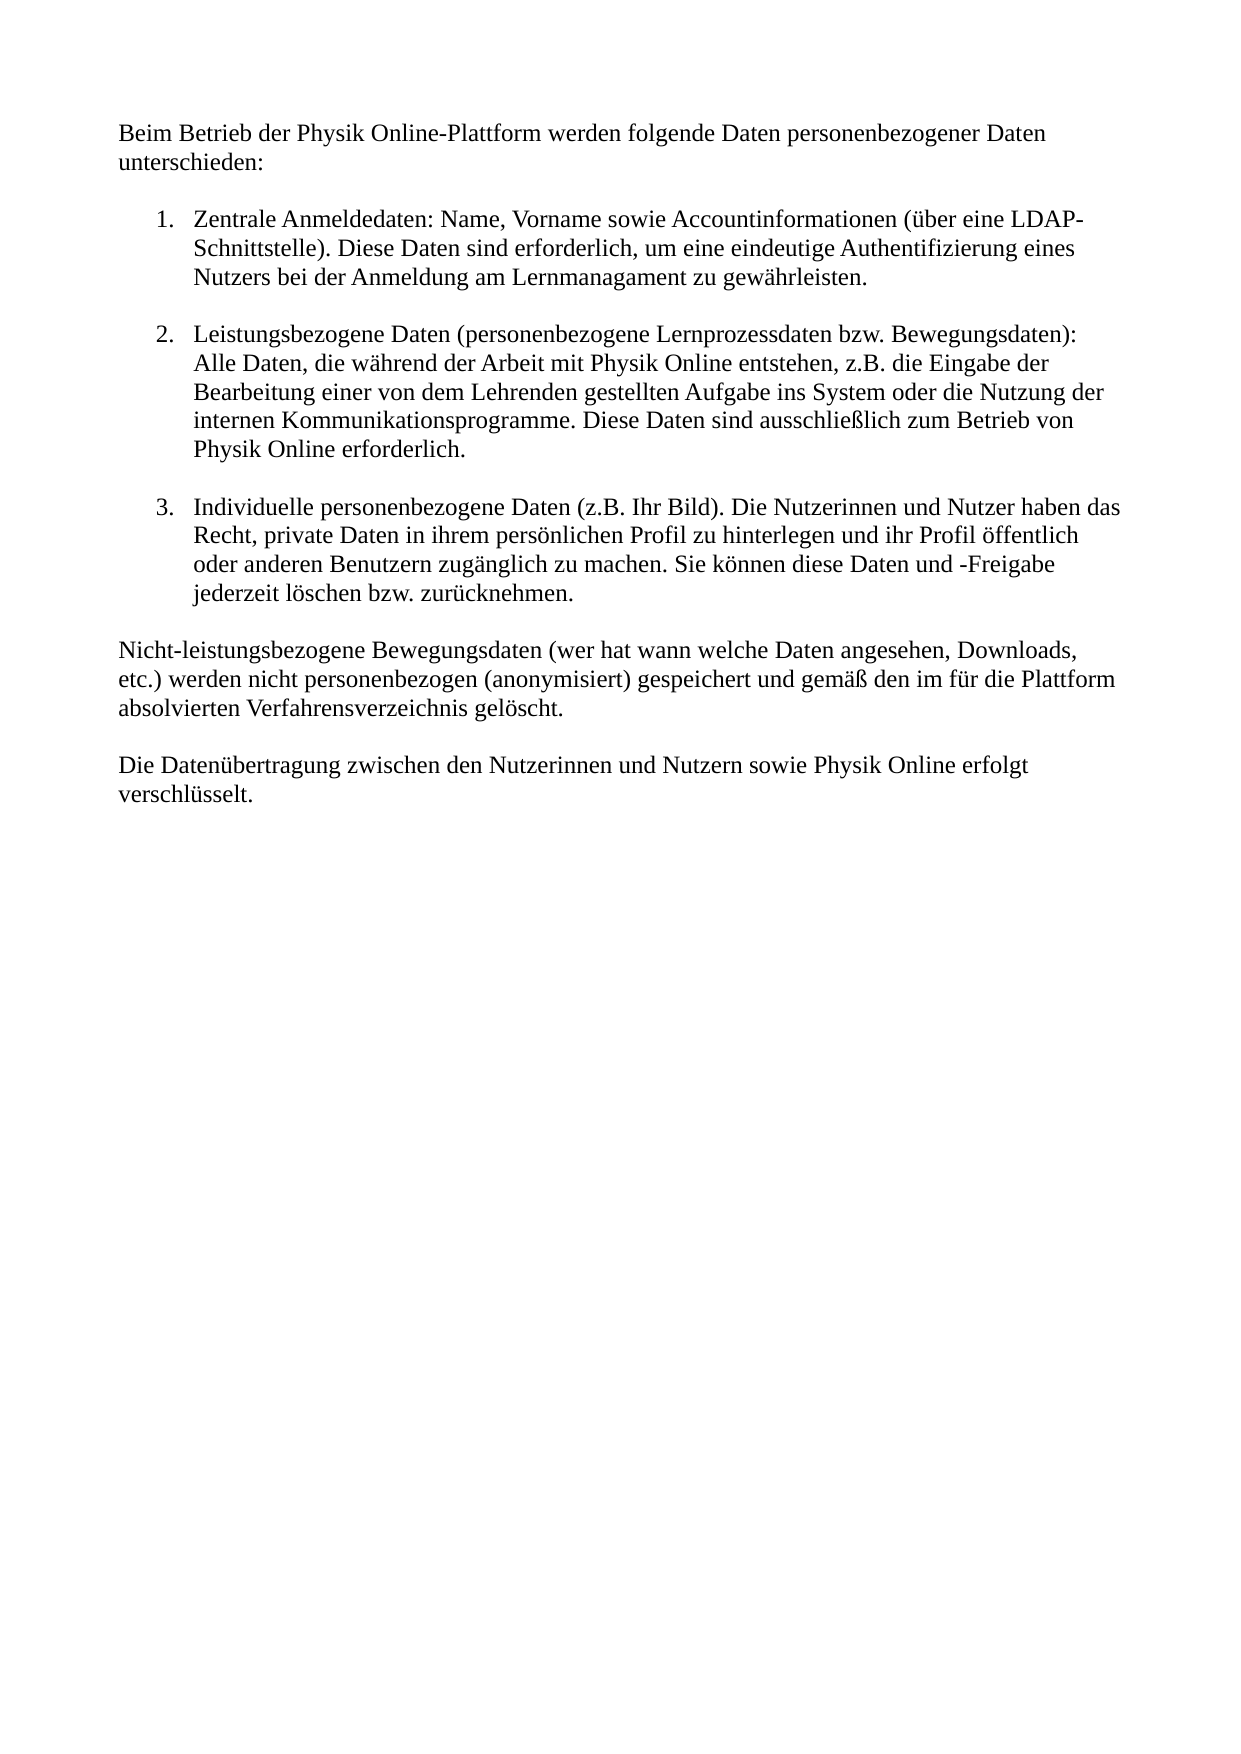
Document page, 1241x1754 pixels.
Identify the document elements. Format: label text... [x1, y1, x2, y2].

text Beim Betrieb der Physik Online-Plattform werden folgende Daten personenbezogener Daten unterschieden: [118, 118, 1122, 176]
text Die Datenübertragung zwischen den Nutzerinnen und Nutzern sowie Physik Online erfolgt verschlüsselt. [118, 751, 1122, 808]
text Nicht-leistungsbezogene Bewegungsdaten (wer hat wann welche Daten angesehen, Downloads, etc.) werden nicht personenbezogen (anonymisiert) gespeichert und gemäß den im für die Plattform absolvierten Verfahrensverzeichnis gelöscht. [118, 636, 1122, 722]
list Zentrale Anmeldedaten: Name, Vorname sowie Accountinformationen (über eine LDAP-Schnittstelle). Diese Daten sind erforderlich, um eine eindeutige Authentifizierung eines Nutzers bei der Anmeldung am Lernmanagament zu gewährleisten. [156, 204, 1122, 319]
list Leistungsbezogene Daten (personenbezogene Lernprozessdaten bzw. Bewegungsdaten): Alle Daten, die während der Arbeit mit Physik Online entstehen, z.B. die Eingabe der Bearbeitung einer von dem Lehrenden gestellten Aufgabe ins System oder die Nutzung der internen Kommunikationsprogramme. Diese Daten sind ausschließlich zum Betrieb von Physik Online erforderlich. [156, 319, 1122, 492]
list Individuelle personenbezogene Daten (z.B. Ihr Bild). Die Nutzerinnen und Nutzer haben das Recht, private Daten in ihrem persönlichen Profil zu hinterlegen und ihr Profil öffentlich oder anderen Benutzern zugänglich zu machen. Sie können diese Daten und -Freigabe jederzeit löschen bzw. zurücknehmen. [156, 492, 1122, 607]
